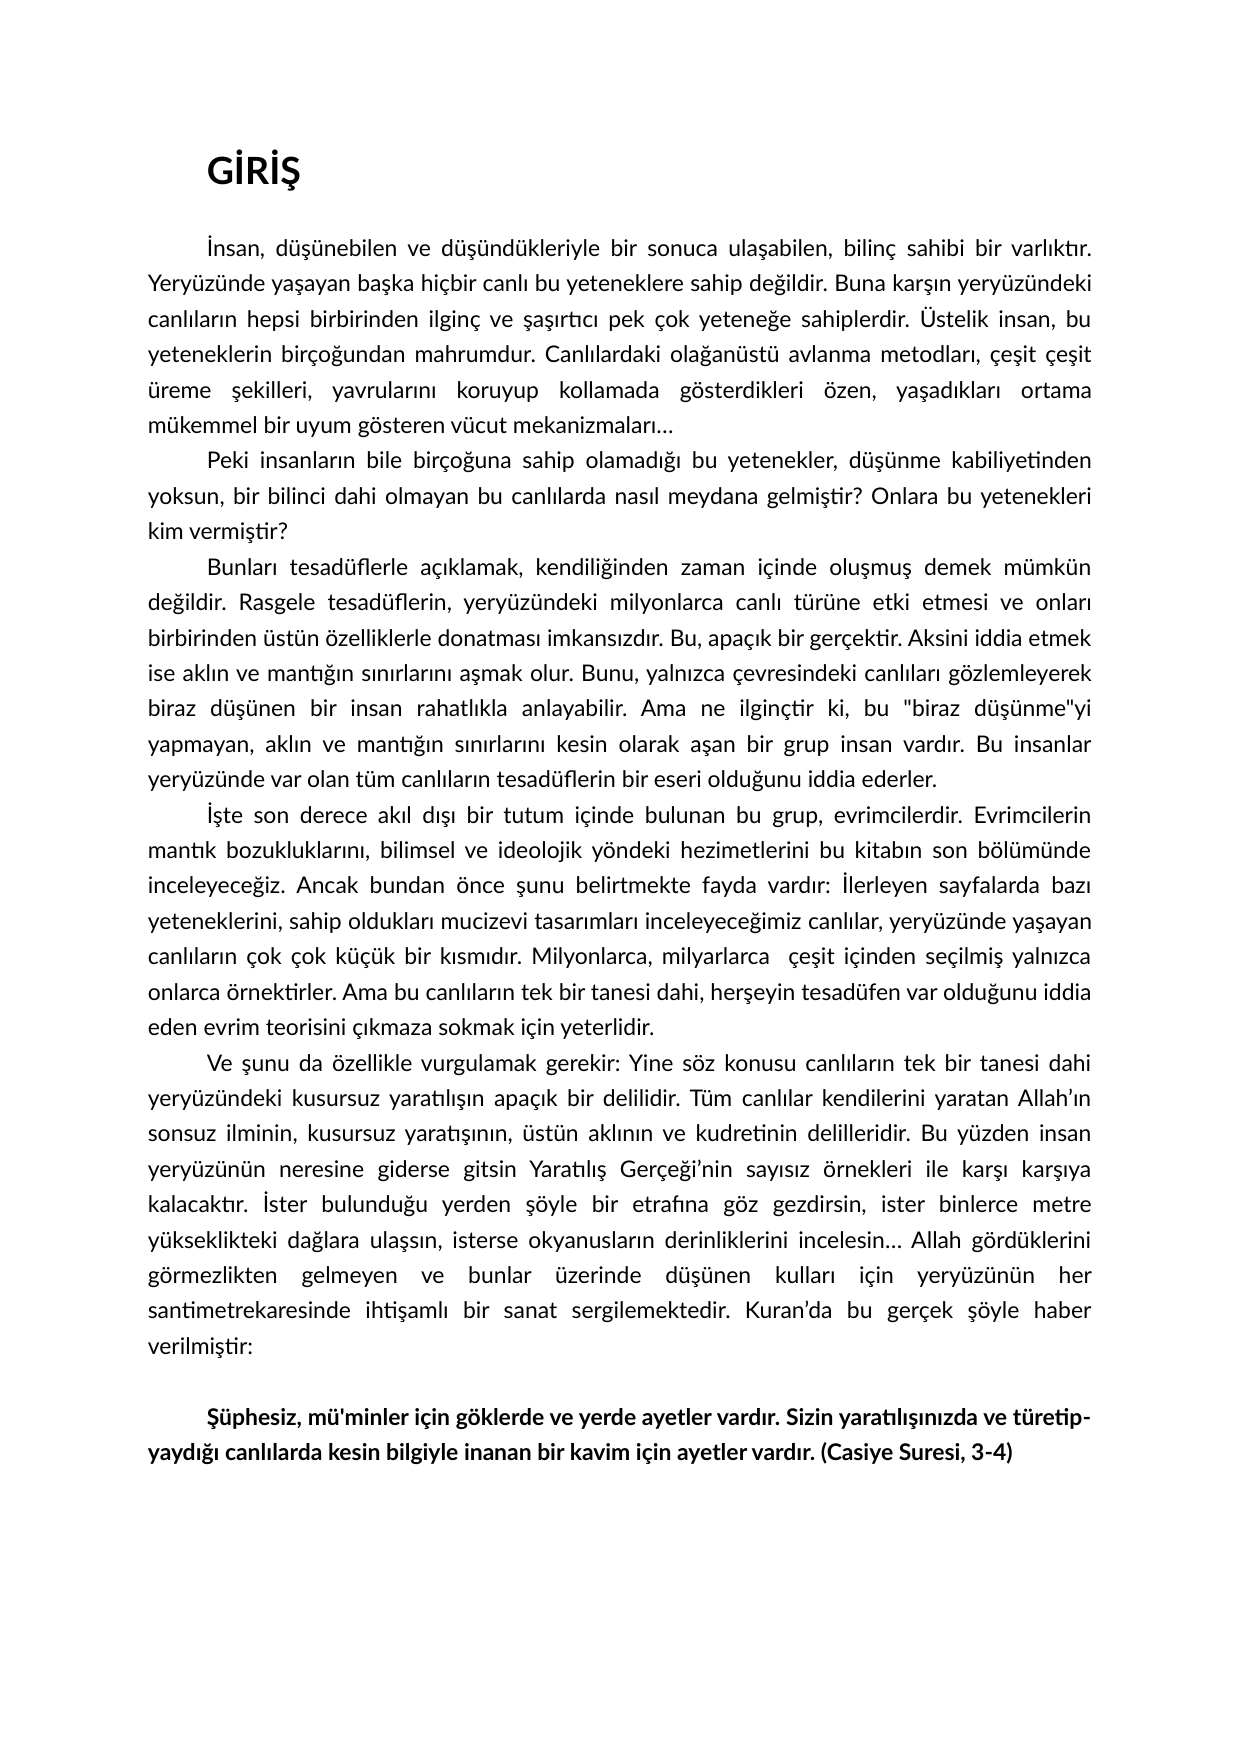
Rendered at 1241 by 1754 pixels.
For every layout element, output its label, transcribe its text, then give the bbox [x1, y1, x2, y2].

text Bunları tesadüflerle açıklamak, kendiliğinden zaman içinde oluşmuş demek mümkün değildir. Rasgele tesadüflerin, yeryüzündeki milyonlarca canlı türüne etki etmesi ve onları birbirinden üstün özelliklerle donatması imkansızdır. Bu, apaçık bir gerçektir. Aksini iddia etmek ise aklın ve mantığın sınırlarını aşmak olur. Bunu, yalnızca çevresindeki canlıları gözlemleyerek biraz düşünen bir insan rahatlıkla anlayabilir. Ama ne ilginçtir ki, bu "biraz düşünme"yi yapmayan, aklın ve mantığın sınırlarını kesin olarak aşan bir grup insan vardır. Bu insanlar yeryüzünde var olan tüm canlıların tesadüflerin bir eseri olduğunu iddia ederler. [148, 547, 1093, 795]
text Peki insanların bile birçoğuna sahip olamadığı bu yetenekler, düşünme kabiliyetinden yoksun, bir bilinci dahi olmayan bu canlılarda nasıl meydana gelmiştir? Onlara bu yetenekleri kim vermiştir? [148, 441, 1093, 547]
text İnsan, düşünebilen ve düşündükleriyle bir sonuca ulaşabilen, bilinç sahibi bir varlıktır. Yeryüzünde yaşayan başka hiçbir canlı bu yeteneklere sahip değildir. Buna karşın yeryüzündeki canlıların hepsi birbirinden ilginç ve şaşırtıcı pek çok yeteneğe sahiplerdir. Üstelik insan, bu yeteneklerin birçoğundan mahrumdur. Canlılardaki olağanüstü avlanma metodları, çeşit çeşit üreme şekilleri, yavrularını koruyup kollamada gösterdikleri özen, yaşadıkları ortama mükemmel bir uyum gösteren vücut mekanizmaları… [148, 228, 1093, 441]
text İşte son derece akıl dışı bir tutum içinde bulunan bu grup, evrimcilerdir. Evrimcilerin mantık bozukluklarını, bilimsel ve ideolojik yöndeki hezimetlerini bu kitabın son bölümünde inceleyeceğiz. Ancak bundan önce şunu belirtmekte fayda vardır: İlerleyen sayfalarda bazı yeteneklerini, sahip oldukları mucizevi tasarımları inceleyeceğimiz canlılar, yeryüzünde yaşayan canlıların çok çok küçük bir kısmıdır. Milyonlarca, milyarlarca çeşit içinden seçilmiş yalnızca onlarca örnektirler. Ama bu canlıların tek bir tanesi dahi, herşeyin tesadüfen var olduğunu iddia eden evrim teorisini çıkmaza sokmak için yeterlidir. [148, 795, 1093, 1043]
text Şüphesiz, mü'minler için göklerde ve yerde ayetler vardır. Sizin yaratılışınızda ve türetip-yaydığı canlılarda kesin bilgiyle inanan bir kavim için ayetler vardır. (Casiye Suresi, 3-4) [148, 1397, 1093, 1468]
text Ve şunu da özellikle vurgulamak gerekir: Yine söz konusu canlıların tek bir tanesi dahi yeryüzündeki kusursuz yaratılışın apaçık bir delilidir. Tüm canlılar kendilerini yaratan Allah’ın sonsuz ilminin, kusursuz yaratışının, üstün aklının ve kudretinin delilleridir. Bu yüzden insan yeryüzünün neresine giderse gitsin Yaratılış Gerçeği’nin sayısız örnekleri ile karşı karşıya kalacaktır. İster bulunduğu yerden şöyle bir etrafına göz gezdirsin, ister binlerce metre yükseklikteki dağlara ulaşsın, isterse okyanusların derinliklerini incelesin… Allah gördüklerini görmezlikten gelmeyen ve bunlar üzerinde düşünen kulları için yeryüzünün her santimetrekaresinde ihtişamlı bir sanat sergilemektedir. Kuran’da bu gerçek şöyle haber verilmiştir: [148, 1043, 1093, 1361]
text GİRİŞ [207, 148, 1093, 193]
